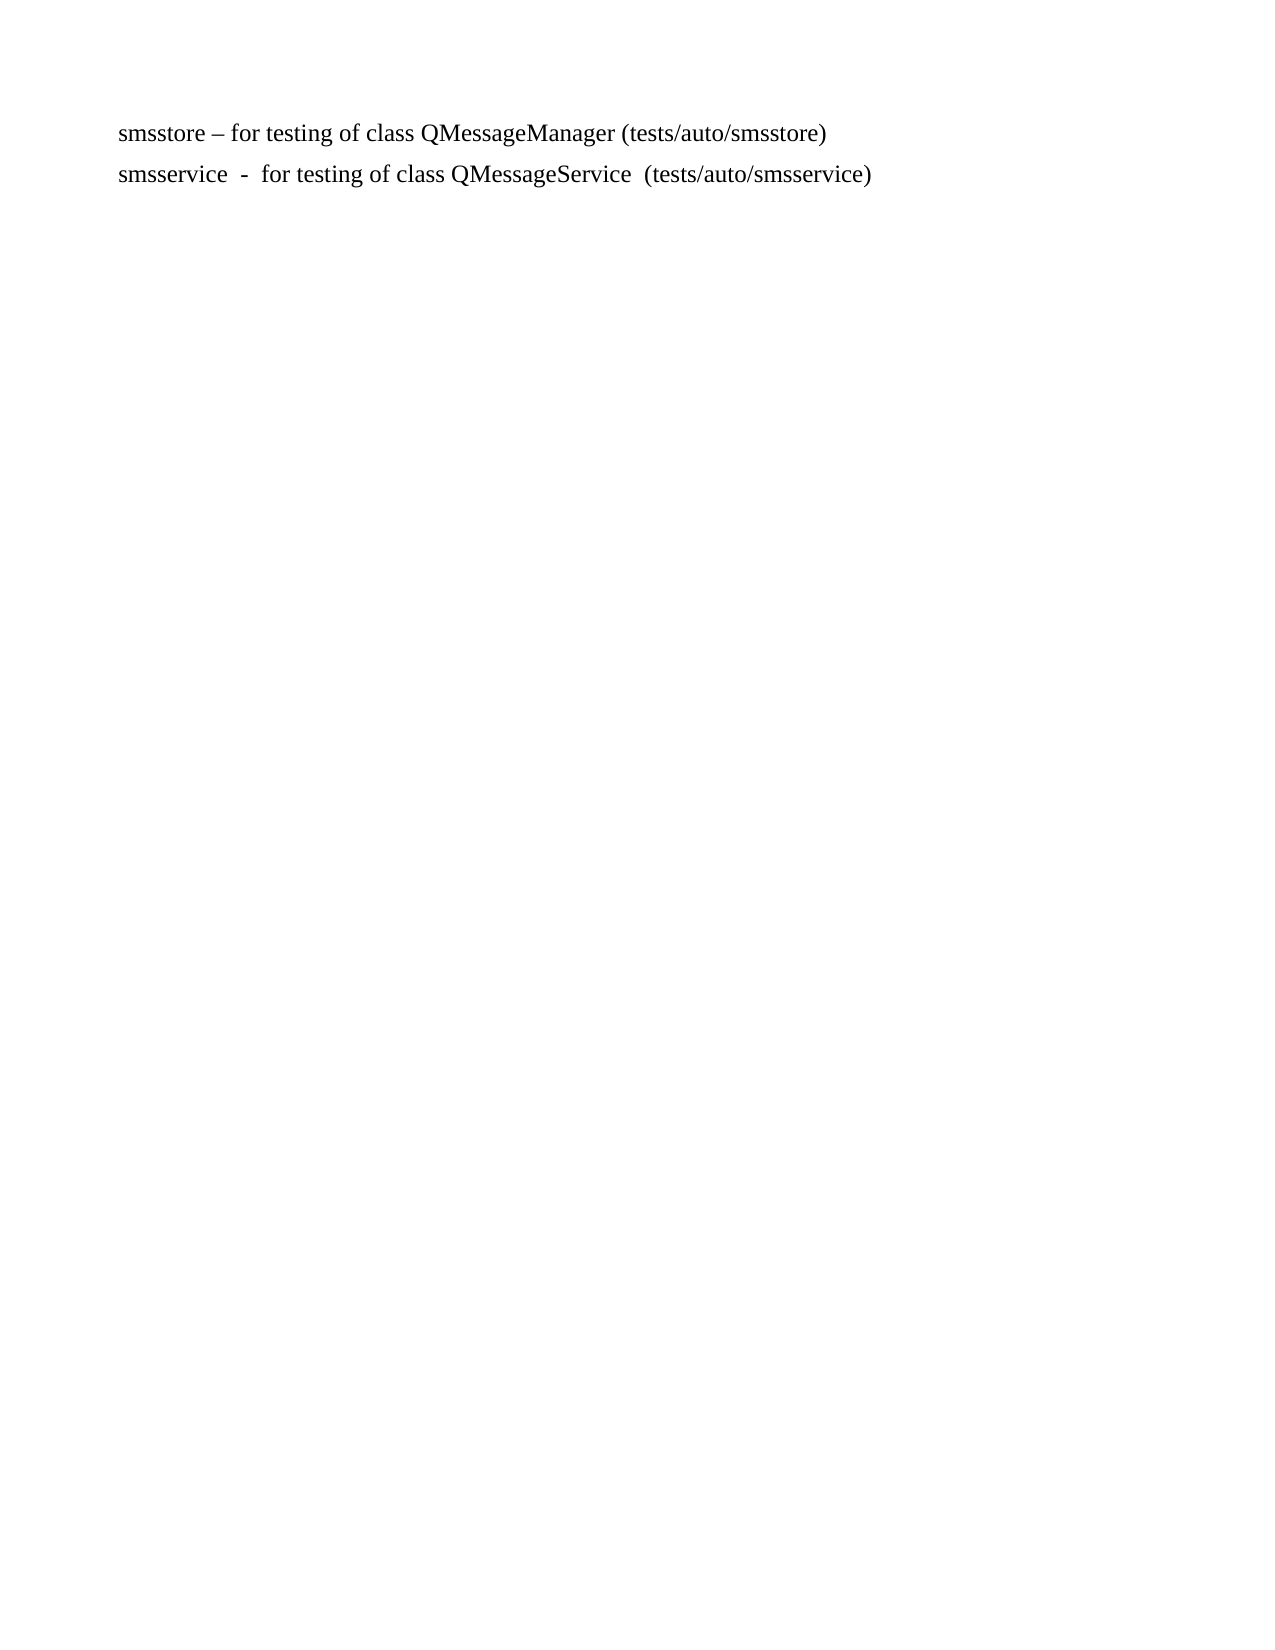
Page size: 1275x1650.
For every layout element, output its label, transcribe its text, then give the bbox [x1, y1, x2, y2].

text smsstore – for testing of class QMessageManager (tests/auto/smsstore) [118, 118, 1157, 147]
text smsservice - for testing of class QMessageService (tests/auto/smsservice) [118, 159, 1157, 188]
